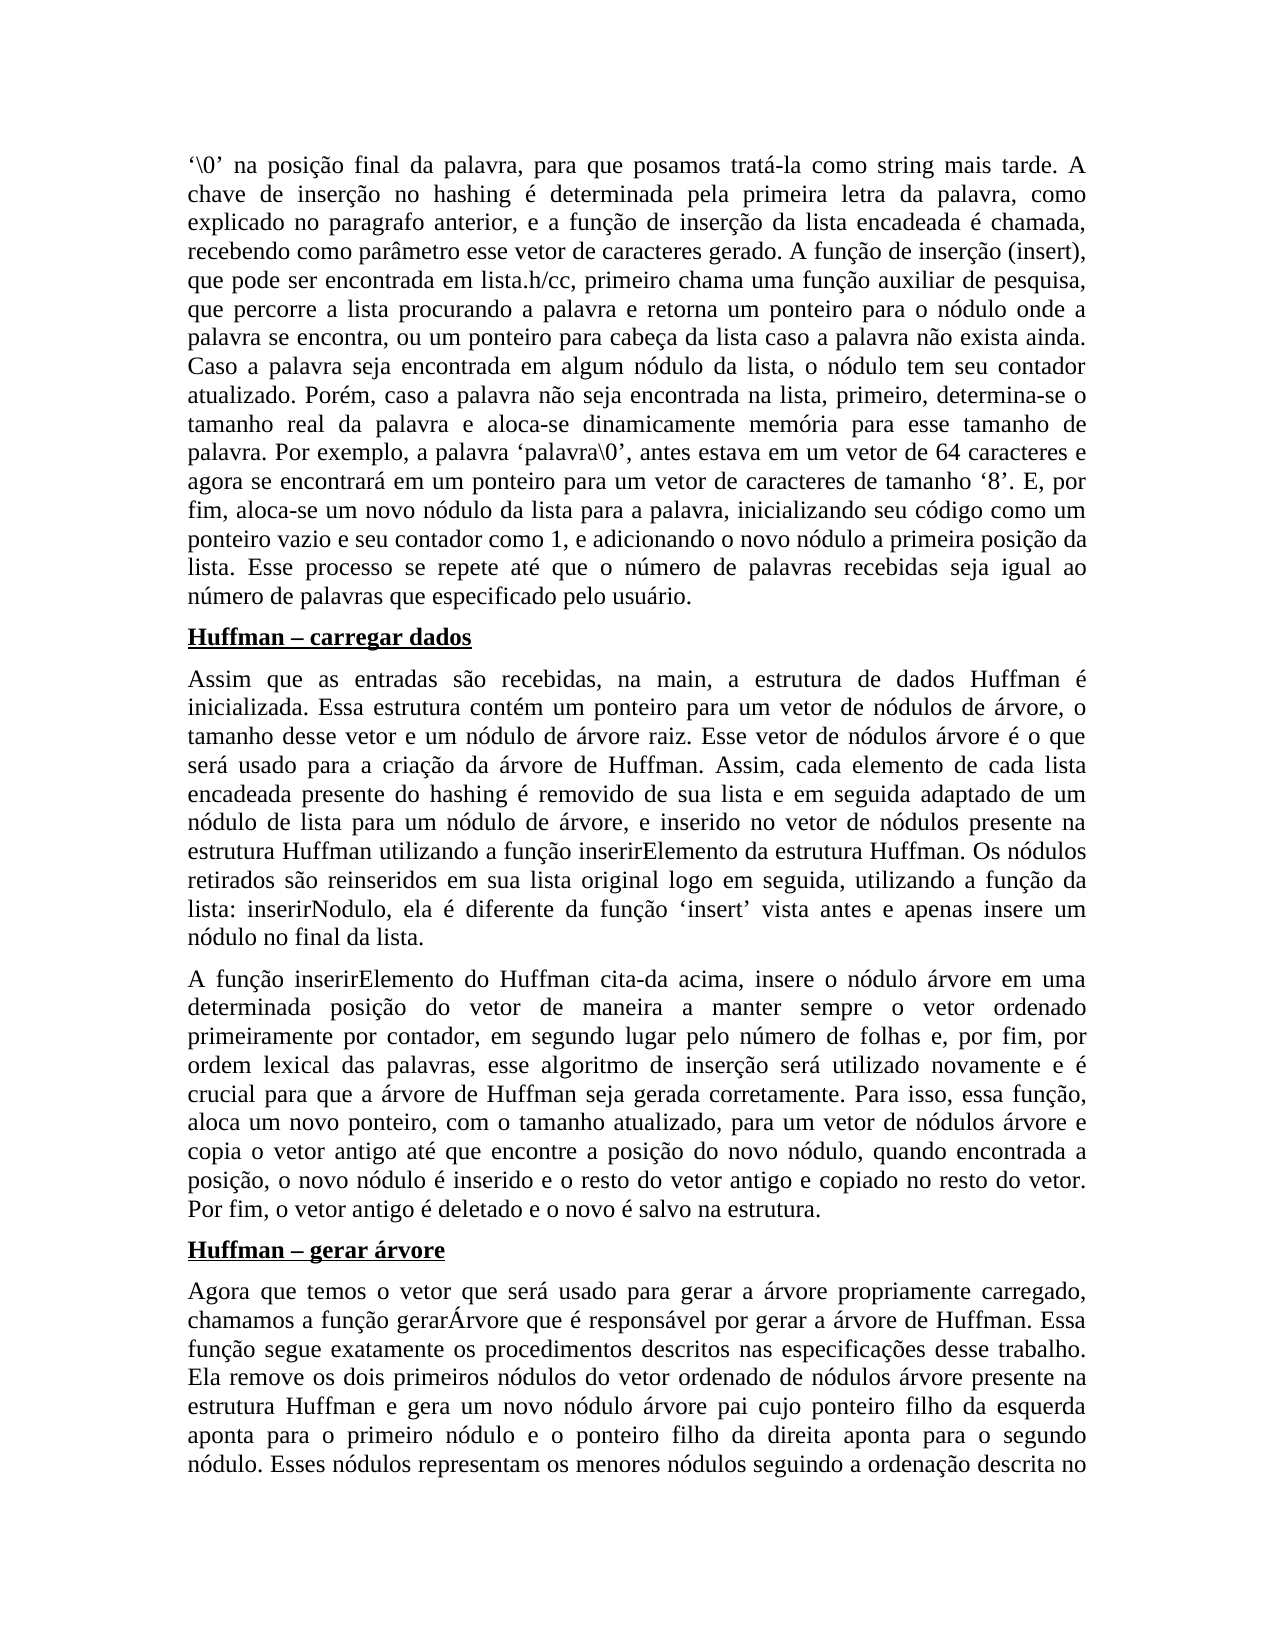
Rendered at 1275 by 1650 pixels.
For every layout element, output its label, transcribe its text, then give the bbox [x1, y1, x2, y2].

text A função inserirElemento do Huffman cita-da acima, insere o nódulo árvore em uma determinada posição do vetor de maneira a manter sempre o vetor ordenado primeiramente por contador, em segundo lugar pelo número de folhas e, por fim, por ordem lexical das palavras, esse algoritmo de inserção será utilizado novamente e é crucial para que a árvore de Huffman seja gerada corretamente. Para isso, essa função, aloca um novo ponteiro, com o tamanho atualizado, para um vetor de nódulos árvore e copia o vetor antigo até que encontre a posição do novo nódulo, quando encontrada a posição, o novo nódulo é inserido e o resto do vetor antigo e copiado no resto do vetor. Por fim, o vetor antigo é deletado e o novo é salvo na estrutura. [187, 964, 1087, 1222]
text Assim que as entradas são recebidas, na main, a estrutura de dados Huffman é inicializada. Essa estrutura contém um ponteiro para um vetor de nódulos de árvore, o tamanho desse vetor e um nódulo de árvore raiz. Esse vetor de nódulos árvore é o que será usado para a criação da árvore de Huffman. Assim, cada elemento de cada lista encadeada presente do hashing é removido de sua lista e em seguida adaptado de um nódulo de lista para um nódulo de árvore, e inserido no vetor de nódulos presente na estrutura Huffman utilizando a função inserirElemento da estrutura Huffman. Os nódulos retirados são reinseridos em sua lista original logo em seguida, utilizando a função da lista: inserirNodulo, ela é diferente da função ‘insert’ vista antes e apenas insere um nódulo no final da lista. [187, 664, 1087, 951]
text Agora que temos o vetor que será usado para gerar a árvore propriamente carregado, chamamos a função gerarÁrvore que é responsável por gerar a árvore de Huffman. Essa função segue exatamente os procedimentos descritos nas especificações desse trabalho. Ela remove os dois primeiros nódulos do vetor ordenado de nódulos árvore presente na estrutura Huffman e gera um novo nódulo árvore pai cujo ponteiro filho da esquerda aponta para o primeiro nódulo e o ponteiro filho da direita aponta para o segundo nódulo. Esses nódulos representam os menores nódulos seguindo a ordenação descrita no [187, 1276, 1087, 1477]
text Huffman – carregar dados [187, 622, 1087, 651]
text Huffman – gerar árvore [187, 1235, 1087, 1264]
text ‘\0’ na posição final da palavra, para que posamos tratá-la como string mais tarde. A chave de inserção no hashing é determinada pela primeira letra da palavra, como explicado no paragrafo anterior, e a função de inserção da lista encadeada é chamada, recebendo como parâmetro esse vetor de caracteres gerado. A função de inserção (insert), que pode ser encontrada em lista.h/cc, primeiro chama uma função auxiliar de pesquisa, que percorre a lista procurando a palavra e retorna um ponteiro para o nódulo onde a palavra se encontra, ou um ponteiro para cabeça da lista caso a palavra não exista ainda. Caso a palavra seja encontrada em algum nódulo da lista, o nódulo tem seu contador atualizado. Porém, caso a palavra não seja encontrada na lista, primeiro, determina-se o tamanho real da palavra e aloca-se dinamicamente memória para esse tamanho de palavra. Por exemplo, a palavra ‘palavra\0’, antes estava em um vetor de 64 caracteres e agora se encontrará em um ponteiro para um vetor de caracteres de tamanho ‘8’. E, por fim, aloca-se um novo nódulo da lista para a palavra, inicializando seu código como um ponteiro vazio e seu contador como 1, e adicionando o novo nódulo a primeira posição da lista. Esse processo se repete até que o número de palavras recebidas seja igual ao número de palavras que especificado pelo usuário. [187, 150, 1087, 610]
